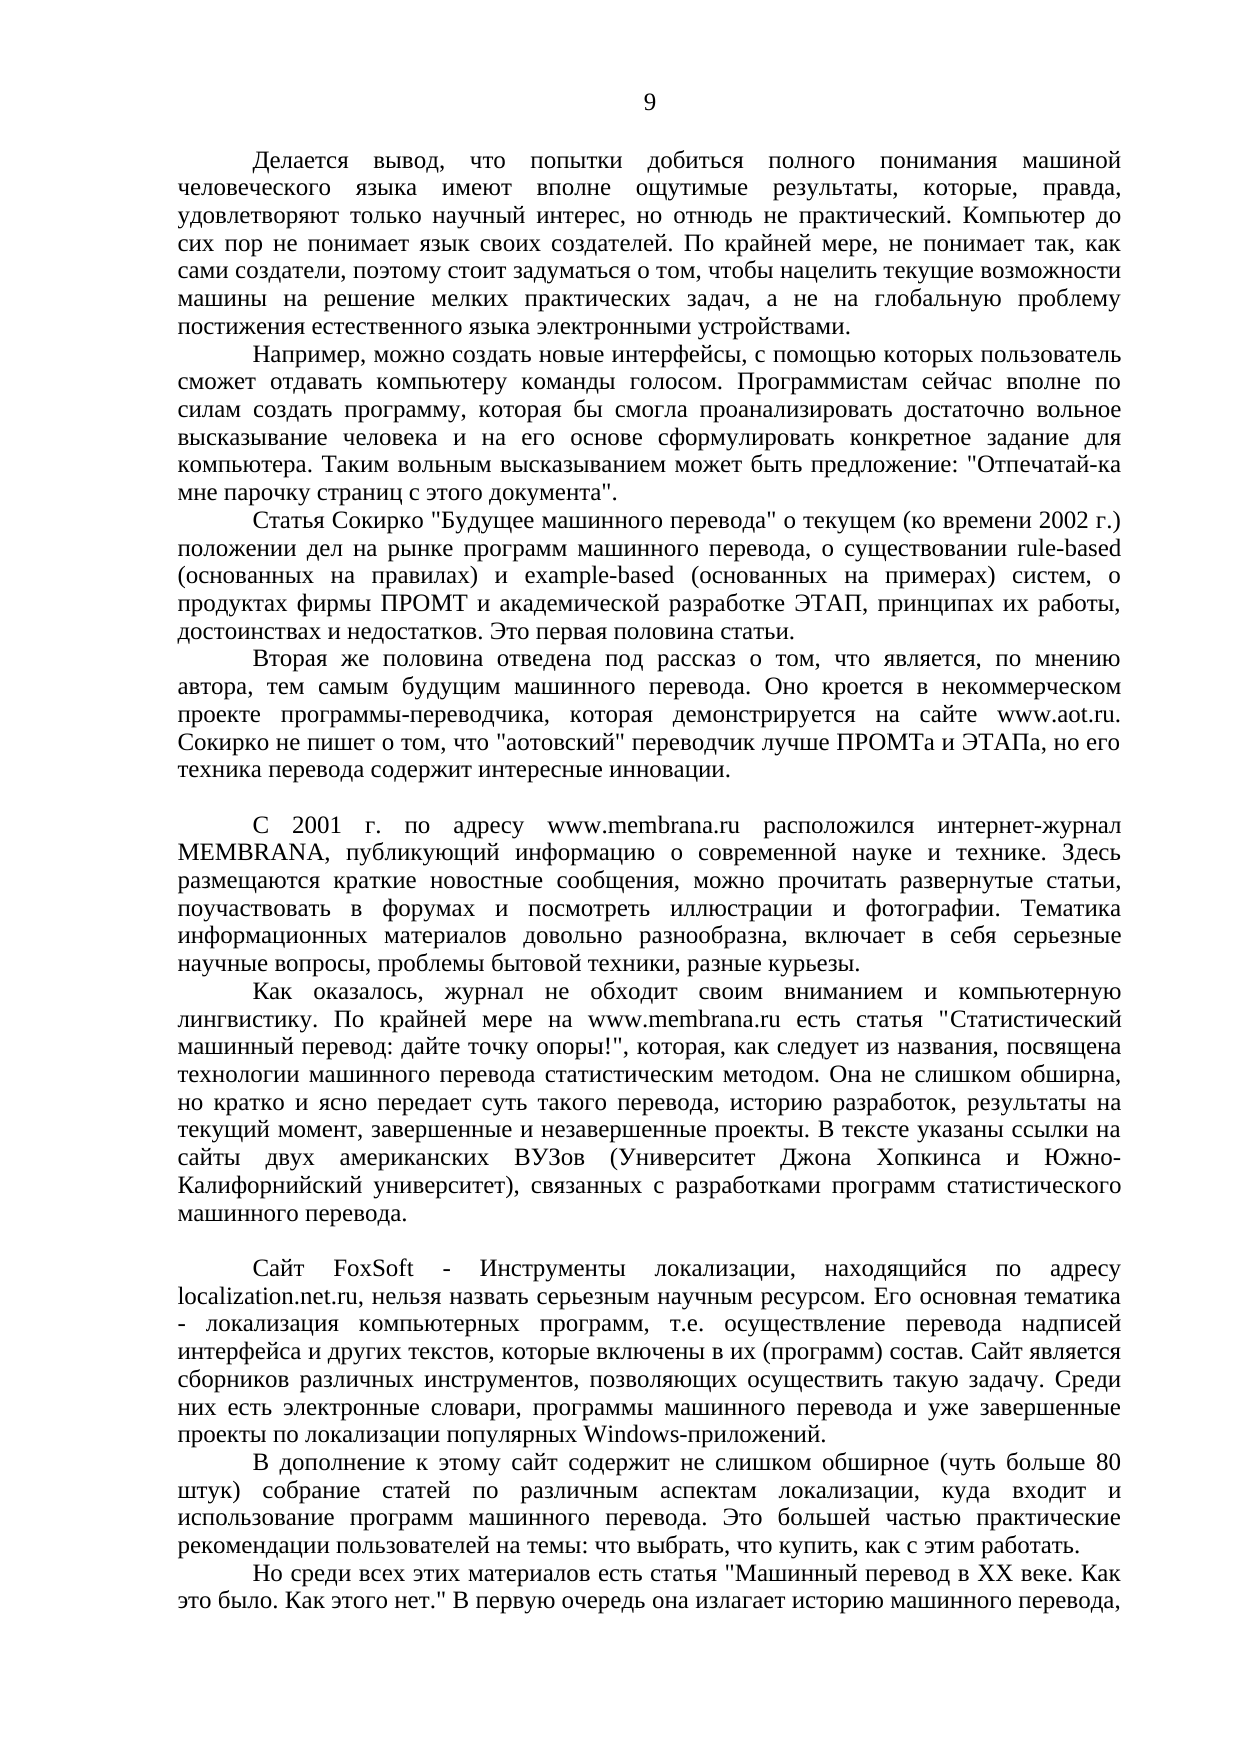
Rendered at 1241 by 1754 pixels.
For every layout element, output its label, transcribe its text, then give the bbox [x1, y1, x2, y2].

text Сайт FoxSoft - Инструменты локализации, находящийся по адресу localization.net.ru, нельзя назвать серьезным научным ресурсом. Его основная тематика - локализация компьютерных программ, т.е. осуществление перевода надписей интерфейса и других текстов, которые включены в их (программ) состав. Сайт является сборников различных инструментов, позволяющих осуществить такую задачу. Среди них есть электронные словари, программы машинного перевода и уже завершенные проекты по локализации популярных Windows-приложений. [177, 1254, 1122, 1448]
text Делается вывод, что попытки добиться полного понимания машиной человеческого языка имеют вполне ощутимые результаты, которые, правда, удовлетворяют только научный интерес, но отнюдь не практический. Компьютер до сих пор не понимает язык своих создателей. По крайней мере, не понимает так, как сами создатели, поэтому стоит задуматься о том, чтобы нацелить текущие возможности машины на решение мелких практических задач, а не на глобальную проблему постижения естественного языка электронными устройствами. [177, 146, 1122, 340]
text С 2001 г. по адресу www.membrana.ru расположился интернет-журнал MEMBRANA, публикующий информацию о современной науке и технике. Здесь размещаются краткие новостные сообщения, можно прочитать развернутые статьи, поучаствовать в форумах и посмотреть иллюстрации и фотографии. Тематика информационных материалов довольно разнообразна, включает в себя серьезные научные вопросы, проблемы бытовой техники, разные курьезы. [177, 811, 1122, 977]
text Например, можно создать новые интерфейсы, с помощью которых пользователь сможет отдавать компьютеру команды голосом. Программистам сейчас вполне по силам создать программу, которая бы смогла проанализировать достаточно вольное высказывание человека и на его основе сформулировать конкретное задание для компьютера. Таким вольным высказыванием может быть предложение: "Отпечатай-ка мне парочку страниц с этого документа". [177, 340, 1122, 506]
text В дополнение к этому сайт содержит не слишком обширное (чуть больше 80 штук) собрание статей по различным аспектам локализации, куда входит и использование программ машинного перевода. Это большей частью практические рекомендации пользователей на темы: что выбрать, что купить, как с этим работать. [177, 1448, 1122, 1559]
text Но среди всех этих материалов есть статья "Машинный перевод в XX веке. Как это было. Как этого нет." В первую очередь она излагает историю машинного перевода, [177, 1559, 1122, 1614]
text Вторая же половина отведена под рассказ о том, что является, по мнению автора, тем самым будущим машинного перевода. Оно кроется в некоммерческом проекте программы-переводчика, которая демонстрируется на сайте www.aot.ru. Сокирко не пишет о том, что "аотовский" переводчик лучше ПРОМТа и ЭТАПа, но его техника перевода содержит интересные инновации. [177, 644, 1122, 783]
text Как оказалось, журнал не обходит своим вниманием и компьютерную лингвистику. По крайней мере на www.membrana.ru есть статья "Статистический машинный перевод: дайте точку опоры!", которая, как следует из названия, посвящена технологии машинного перевода статистическим методом. Она не слишком обширна, но кратко и ясно передает суть такого перевода, историю разработок, результаты на текущий момент, завершенные и незавершенные проекты. В тексте указаны ссылки на сайты двух американских ВУЗов (Университет Джона Хопкинса и Южно-Калифорнийский университет), связанных с разработками программ статистического машинного перевода. [177, 977, 1122, 1226]
text Статья Сокирко "Будущее машинного перевода" о текущем (ко времени 2002 г.) положении дел на рынке программ машинного перевода, о существовании rule-based (основанных на правилах) и example-based (основанных на примерах) систем, о продуктах фирмы ПРОМТ и академической разработке ЭТАП, принципах их работы, достоинствах и недостатков. Это первая половина статьи. [177, 506, 1122, 644]
